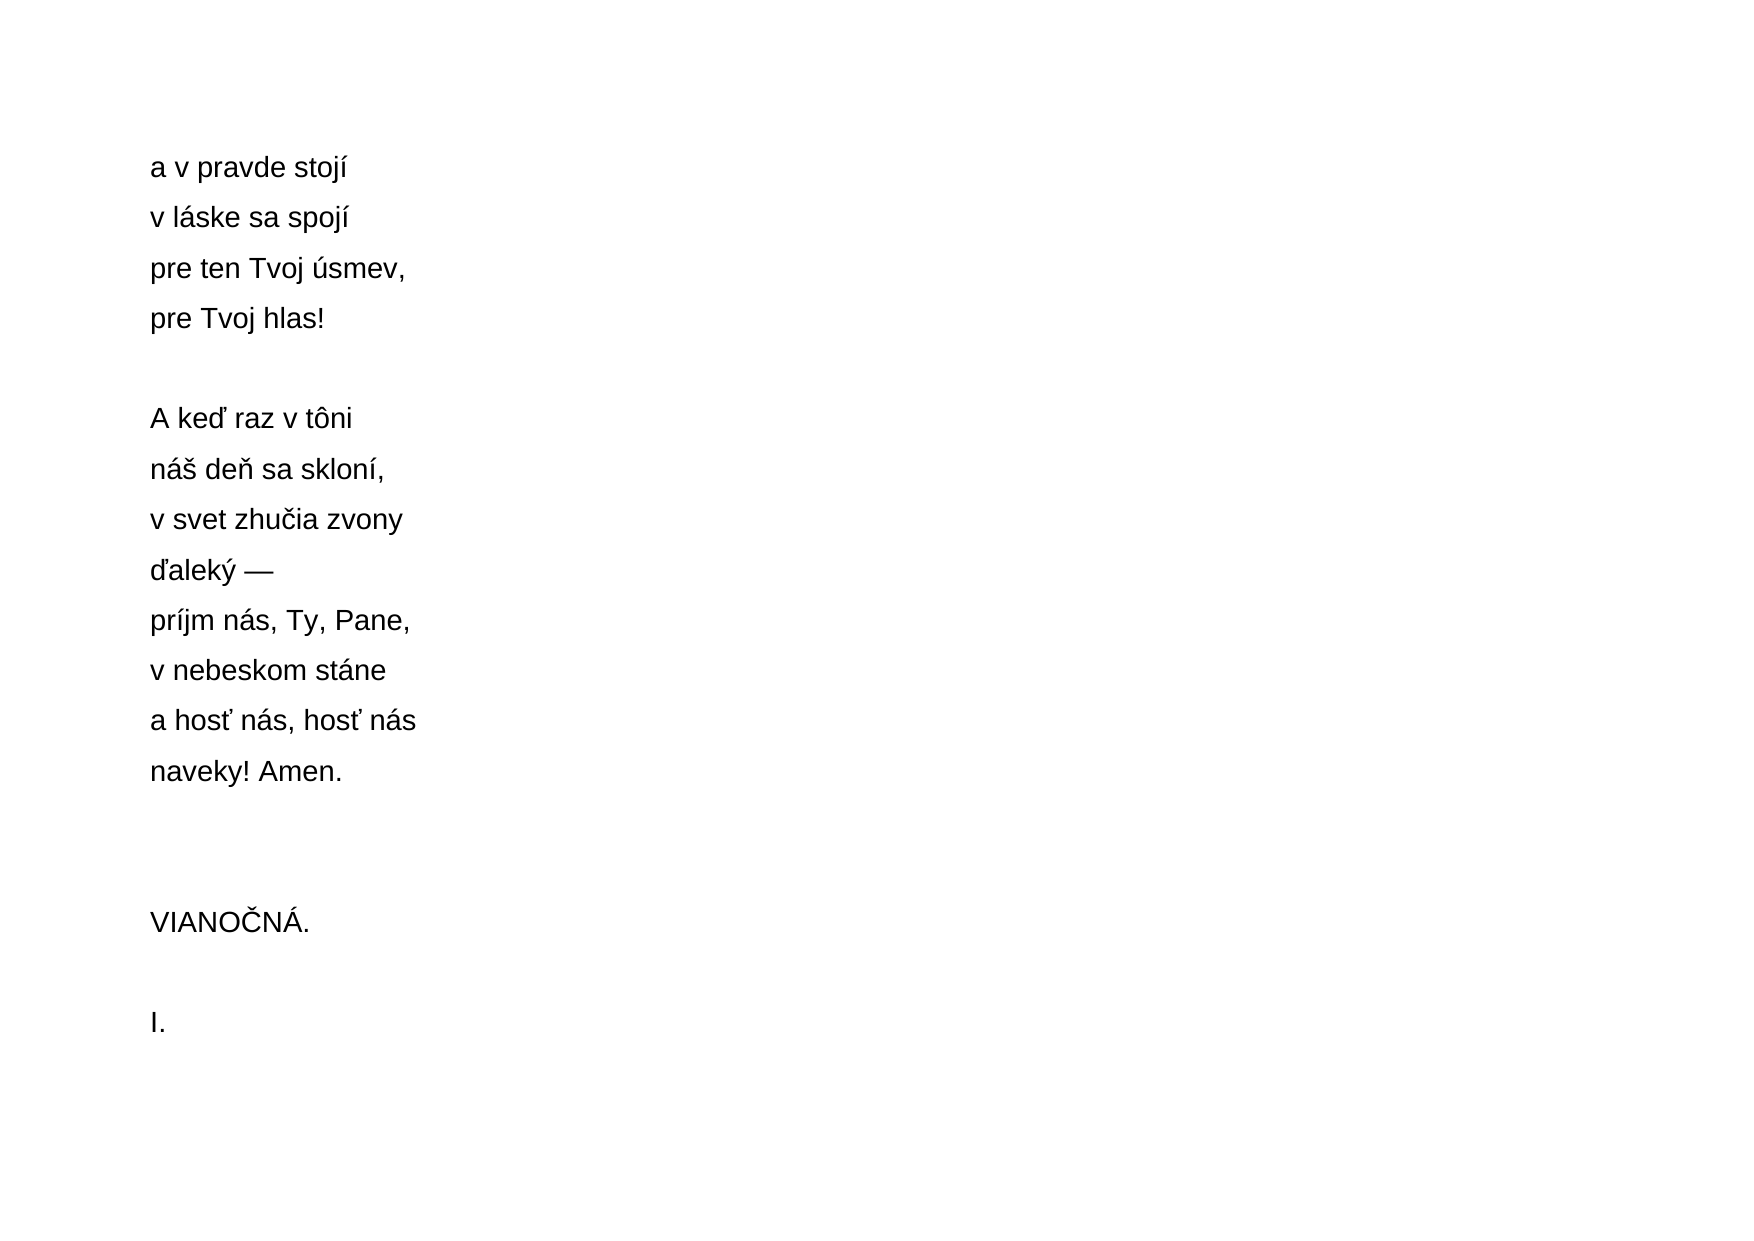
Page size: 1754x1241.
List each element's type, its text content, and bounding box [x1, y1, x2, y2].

text naveky! Amen. [150, 754, 1243, 787]
text pre ten Tvoj úsmev, [150, 251, 1243, 284]
subtitle VIANOČNÁ. [150, 905, 1243, 938]
text A keď raz v tôni [150, 402, 1243, 435]
text ďaleký — [150, 552, 1243, 586]
text náš deň sa skloní, [150, 452, 1243, 485]
text a hosť nás, hosť nás [150, 703, 1243, 737]
text pre Tvoj hlas! [150, 301, 1243, 334]
text v nebeskom stáne [150, 653, 1243, 687]
text a v pravde stojí [150, 150, 1243, 183]
text v láske sa spojí [150, 200, 1243, 234]
text I. [150, 1005, 1243, 1039]
text príjm nás, Ty, Pane, [150, 603, 1243, 636]
text v svet zhučia zvony [150, 502, 1243, 536]
